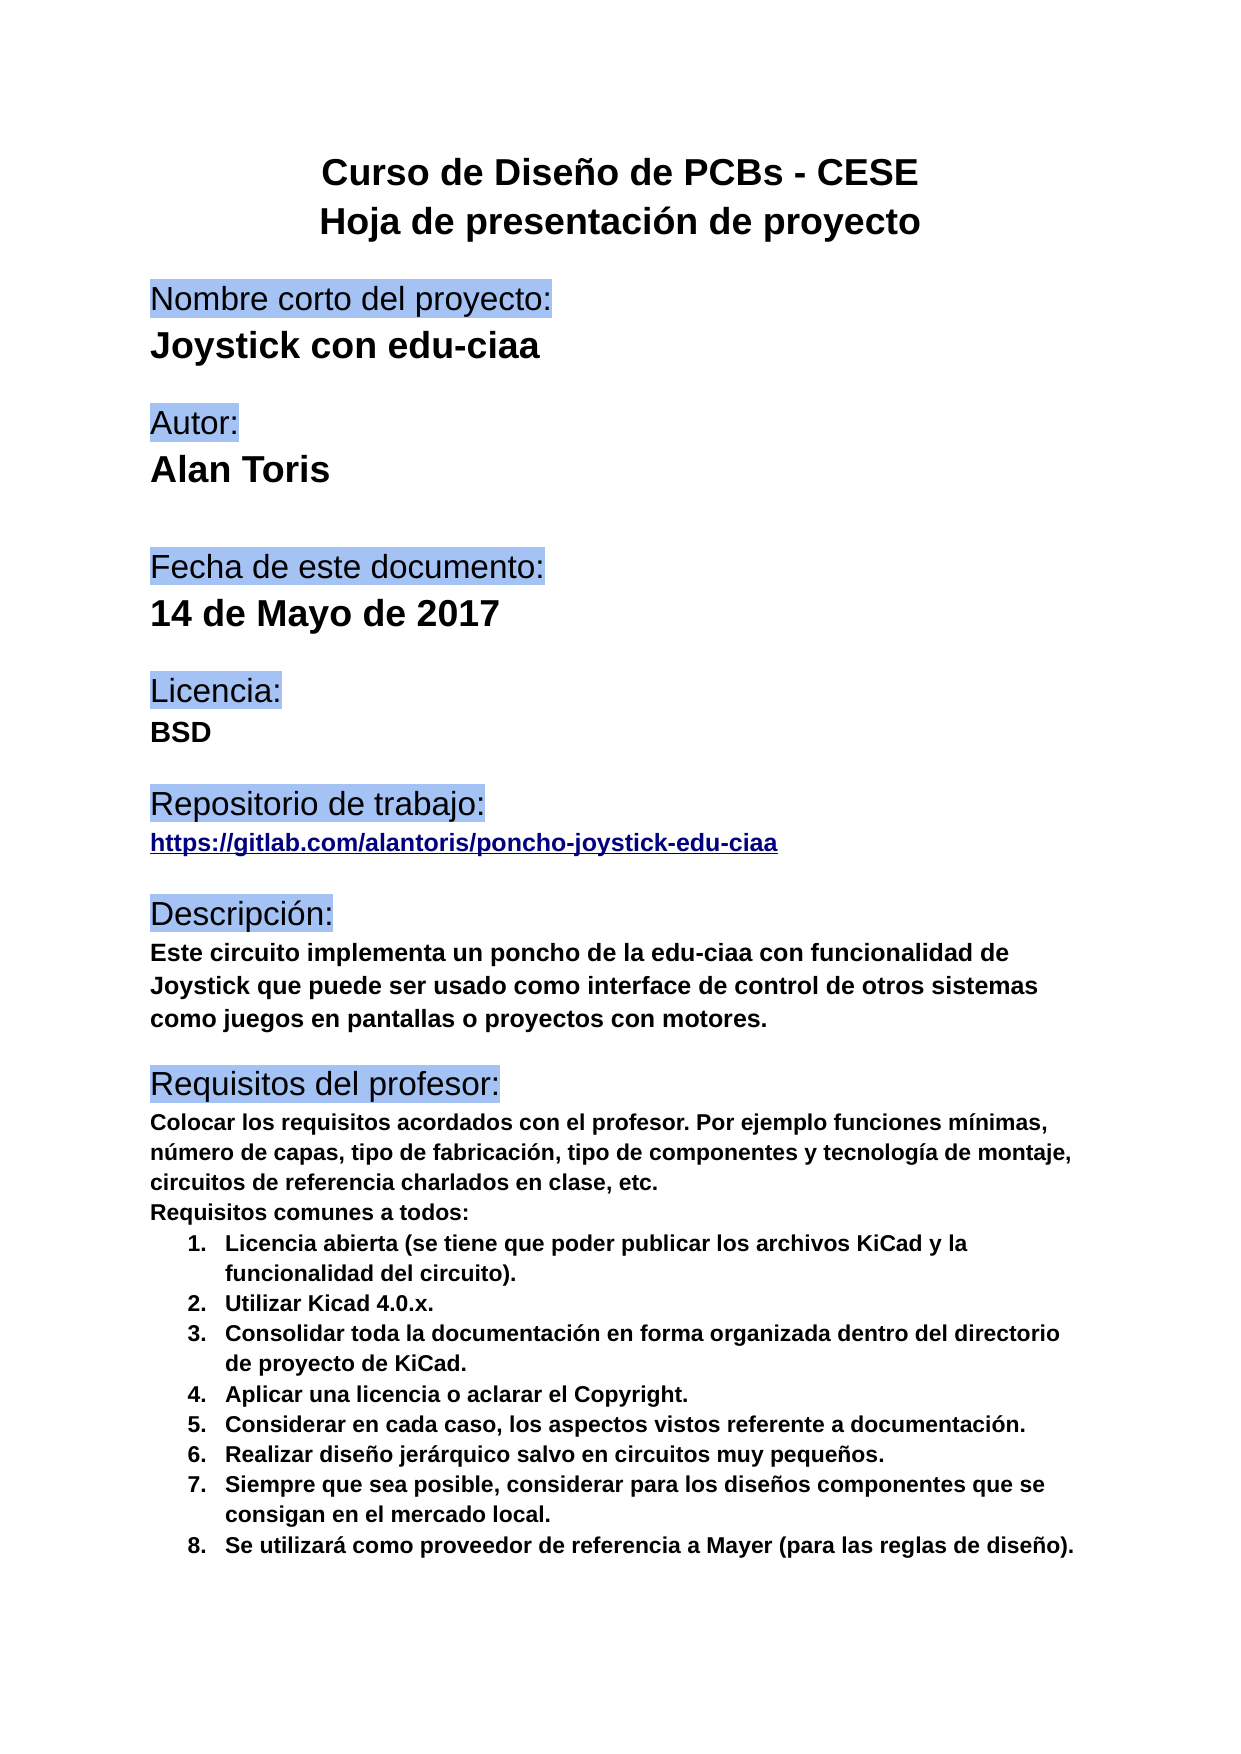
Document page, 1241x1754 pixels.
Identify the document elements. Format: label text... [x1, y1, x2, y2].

text Repositorio de trabajo: [150, 783, 1090, 822]
text Joystick con edu-ciaa [150, 323, 1090, 367]
text Hoja de presentación de proyecto [150, 199, 1090, 243]
text Licencia: [150, 671, 1090, 709]
list Licencia abierta (se tiene que poder publicar los archivos KiCad y la funcionalidad del circuito). [187, 1229, 1090, 1286]
text Alan Toris [150, 447, 1090, 491]
list Realizar diseño jerárquico salvo en circuitos muy pequeños. [187, 1441, 1090, 1467]
list Utilizar Kicad 4.0.x. [187, 1290, 1090, 1316]
text Autor: [150, 403, 1090, 442]
text Requisitos comunes a todos: [150, 1199, 1090, 1226]
text Nombre corto del proyecto: [150, 279, 1090, 318]
text BSD [150, 715, 1090, 748]
text Este circuito implementa un poncho de la edu-ciaa con funcionalidad de Joystick que puede ser usado como interface de control de otros sistemas como juegos en pantallas o proyectos con motores. [150, 938, 1090, 1033]
text Colocar los requisitos acordados con el profesor. Por ejemplo funciones mínimas, número de capas, tipo de fabricación, tipo de componentes y tecnología de montaje, circuitos de referencia charlados en clase, etc. [150, 1109, 1090, 1195]
list Aplicar una licencia o aclarar el Copyright. [187, 1381, 1090, 1407]
text Descripción: [150, 894, 1090, 932]
list Siempre que sea posible, considerar para los diseños componentes que se consigan en el mercado local. [187, 1471, 1090, 1528]
list Consolidar toda la documentación en forma organizada dentro del directorio de proyecto de KiCad. [187, 1320, 1090, 1377]
text Fecha de este documento: [150, 547, 1090, 585]
text 14 de Mayo de 2017 [150, 591, 1090, 634]
text https://gitlab.com/alantoris/poncho-joystick-edu-ciaa [150, 828, 1090, 856]
text Requisitos del profesor: [150, 1064, 1090, 1103]
list Se utilizará como proveedor de referencia a Mayer (para las reglas de diseño). [187, 1532, 1090, 1558]
text Curso de Diseño de PCBs - CESE [150, 150, 1090, 193]
list Considerar en cada caso, los aspectos vistos referente a documentación. [187, 1411, 1090, 1437]
